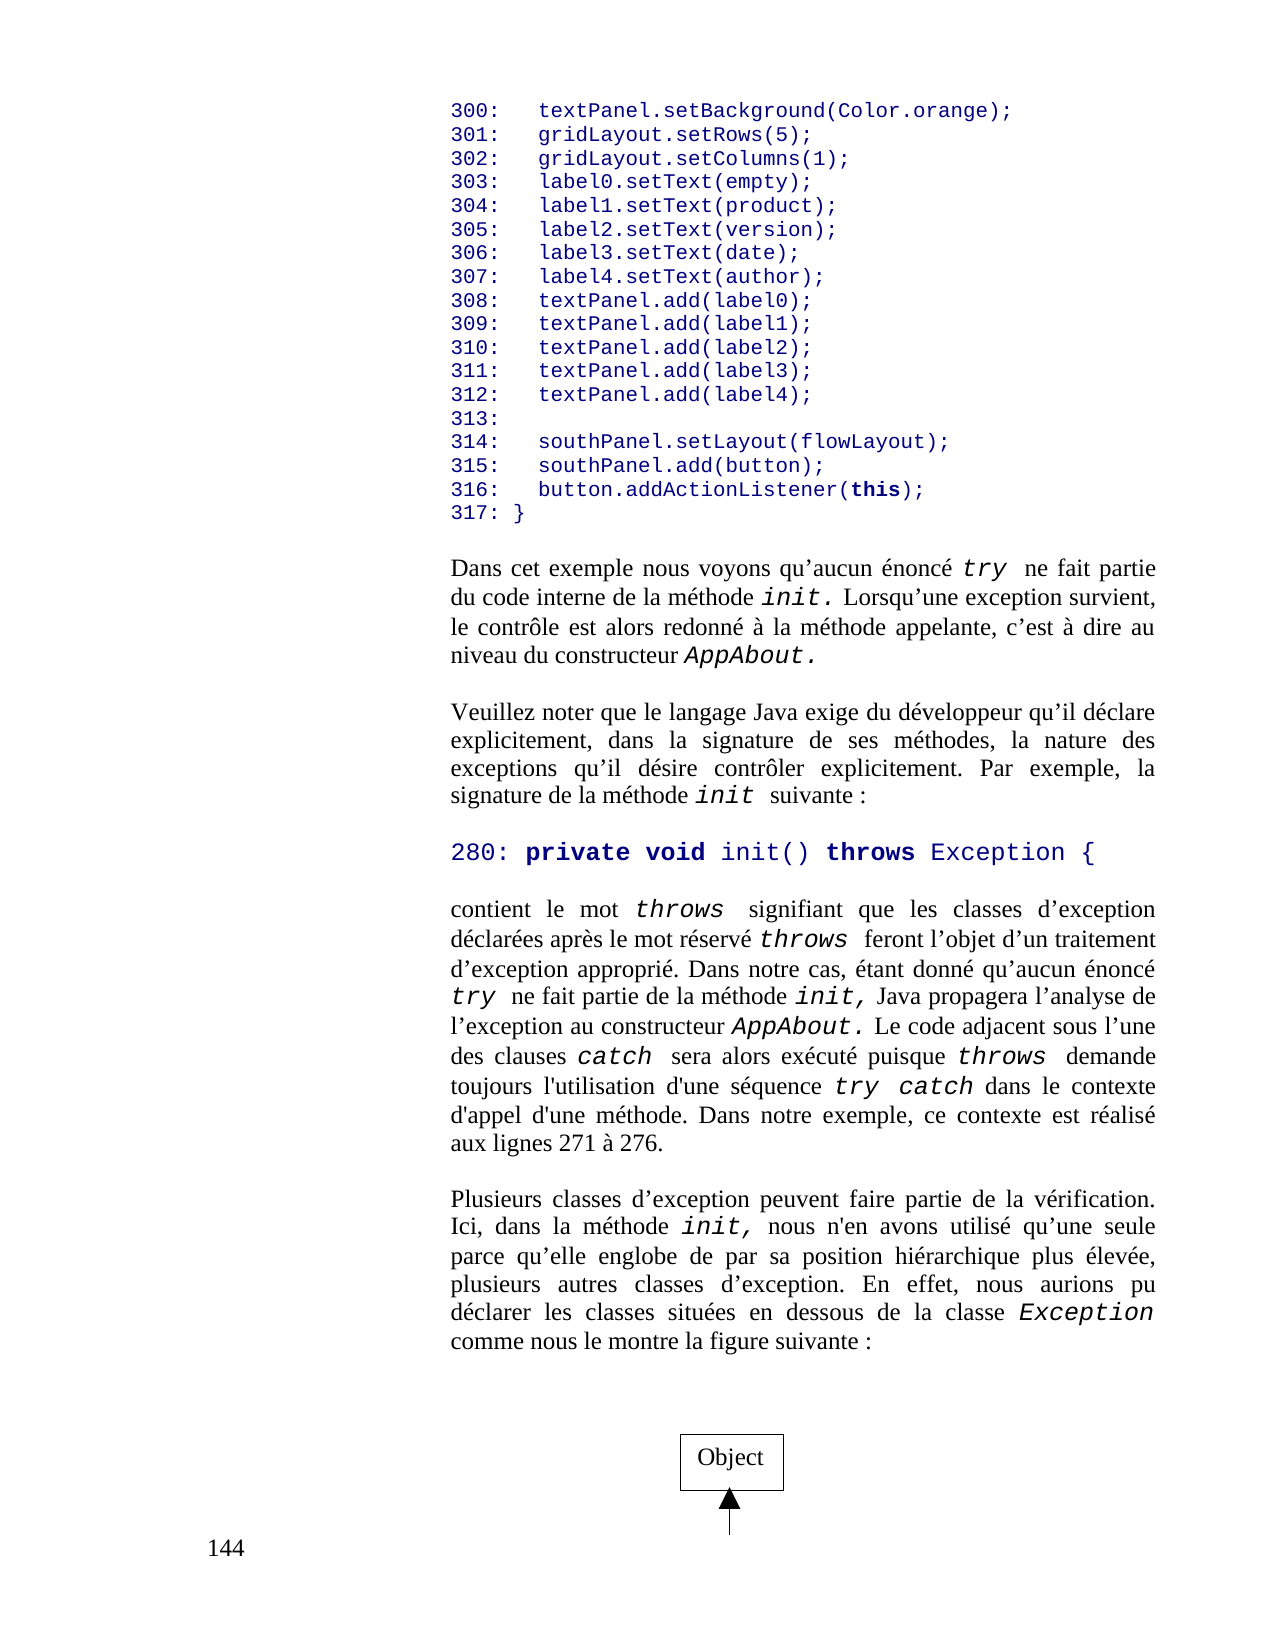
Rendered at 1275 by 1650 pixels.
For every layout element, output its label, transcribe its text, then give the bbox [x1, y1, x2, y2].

table_header [200, 100, 443, 526]
table_header contient le mot throws signifiant que les classes d’exception déclarées après le mot réservé throws feront l’objet d’un traitement d’exception approprié. Dans notre cas, étant donné qu’aucun énoncé try ne fait partie de la méthode init, Java propagera l’analyse de l’exception au constructeur AppAbout. Le code adjacent sous l’une des clauses catch sera alors exécuté puisque throws demande toujours l'utilisation d'une séquence try catch dans le contexte d'appel d'une méthode. Dans notre exemple, ce contexte est réalisé aux lignes 271 à 276. [443, 895, 1163, 1157]
table_header Veuillez noter que le langage Java exige du développeur qu’il déclare explicitement, dans la signature de ses méthodes, la nature des exceptions qu’il désire contrôler explicitement. Par exemple, la signature de la méthode init suivante : [443, 699, 1163, 811]
table_header 300: textPanel.setBackground(Color.orange); 301: gridLayout.setRows(5); 302: gridLayout.setColumns(1); 303: label0.setText(empty); 304: label1.setText(product); 305: label2.setText(version); 306: label3.setText(date); 307: label4.setText(author); 308: textPanel.add(label0); 309: textPanel.add(label1); 310: textPanel.add(label2); 311: textPanel.add(label3); 312: textPanel.add(label4); 313: 314: southPanel.setLayout(flowLayout); 315: southPanel.add(button); 316: button.addActionListener(this); 317: } [443, 100, 1163, 526]
table_header [200, 839, 443, 867]
text Object [697, 1443, 768, 1471]
table_header Plusieurs classes d’exception peuvent faire partie de la vérification. Ici, dans la méthode init, nous n'en avons utilisé qu’une seule parce qu’elle englobe de par sa position hiérarchique plus élevée, plusieurs autres classes d’exception. En effet, nous aurions pu déclarer les classes situées en dessous de la classe Exception comme nous le montre la figure suivante : [443, 1185, 1163, 1355]
table_header [200, 554, 443, 671]
table_header Dans cet exemple nous voyons qu’aucun énoncé try ne fait partie du code interne de la méthode init. Lorsqu’une exception survient, le contrôle est alors redonné à la méthode appelante, c’est à dire au niveau du constructeur AppAbout. [443, 554, 1163, 671]
table_header [200, 699, 443, 811]
table_header [200, 1185, 443, 1355]
table_header [200, 895, 443, 1157]
table_header 280: private void init() throws Exception { [443, 839, 1163, 867]
